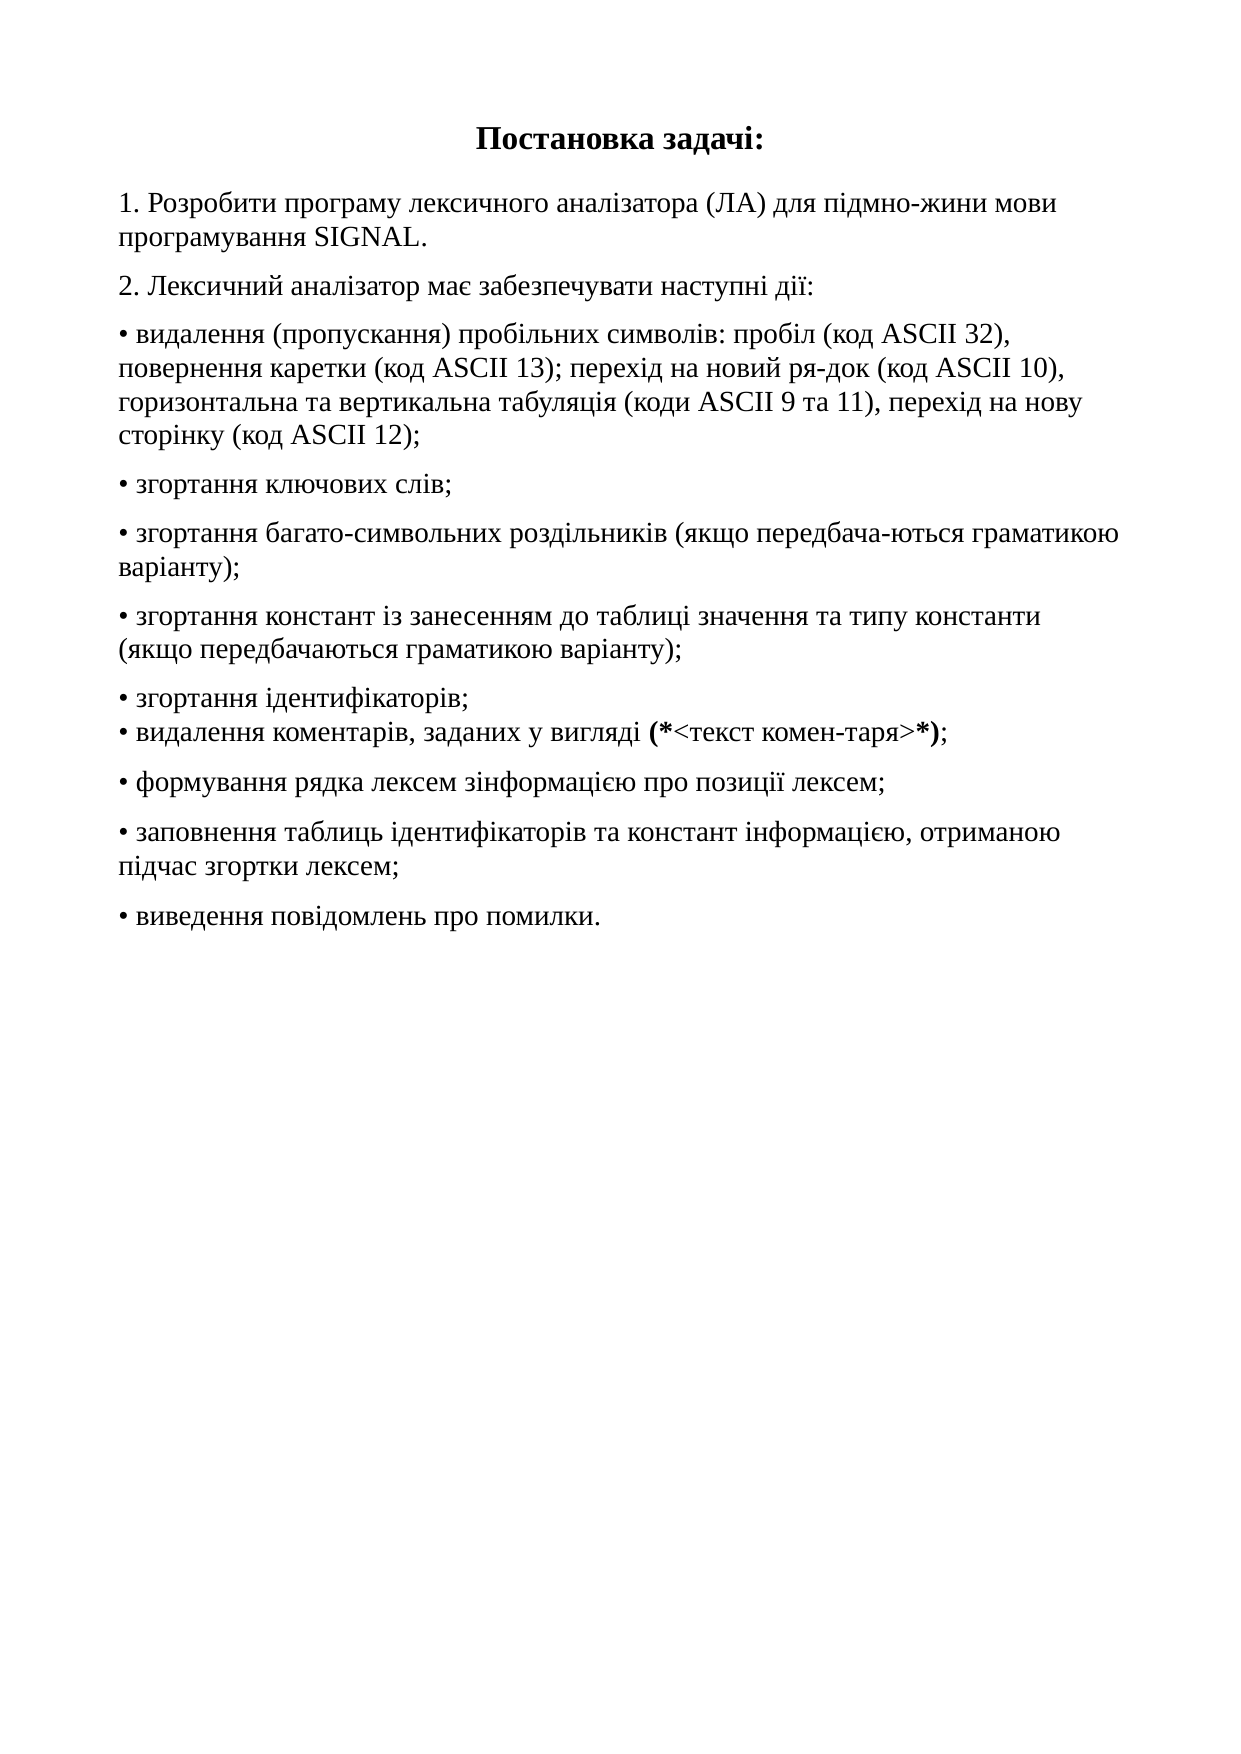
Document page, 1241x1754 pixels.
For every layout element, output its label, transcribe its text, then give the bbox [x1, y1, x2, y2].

text • формування рядка лексем зінформацією про позиції лексем; [118, 764, 1122, 798]
text • згортання ключових слів; [118, 466, 1122, 500]
text • згортання багато-символьних роздільників (якщо передбача-ються граматикою варіанту); [118, 515, 1122, 582]
text 1. Розробити програму лексичного аналізатора (ЛА) для підмно-жини мови програмування SIGNAL. [118, 185, 1122, 252]
text • згортання ідентифікаторів; [118, 680, 1122, 714]
text • згортання констант із занесенням до таблиці значення та типу константи (якщо передбачаються граматикою варіанту); [118, 598, 1122, 665]
text • заповнення таблиць ідентифікаторів та констант інформацією, отриманою підчас згортки лексем; [118, 814, 1122, 882]
text Постановка задачі: [118, 118, 1122, 156]
text • видалення коментарів, заданих у вигляді (*<текст комен-таря>*); [118, 714, 1122, 747]
text 2. Лексичний аналізатор має забезпечувати наступні дії: [118, 268, 1122, 301]
text • видалення (пропускання) пробільних символів: пробіл (код ASCII 32), повернення каретки (код ASCII 13); перехід на новий ря-док (код ASCII 10), горизонтальна та вертикальна табуляція (коди ASCII 9 та 11), перехід на нову сторінку (код ASCII 12); [118, 317, 1122, 451]
text • виведення повідомлень про помилки. [118, 898, 1122, 932]
